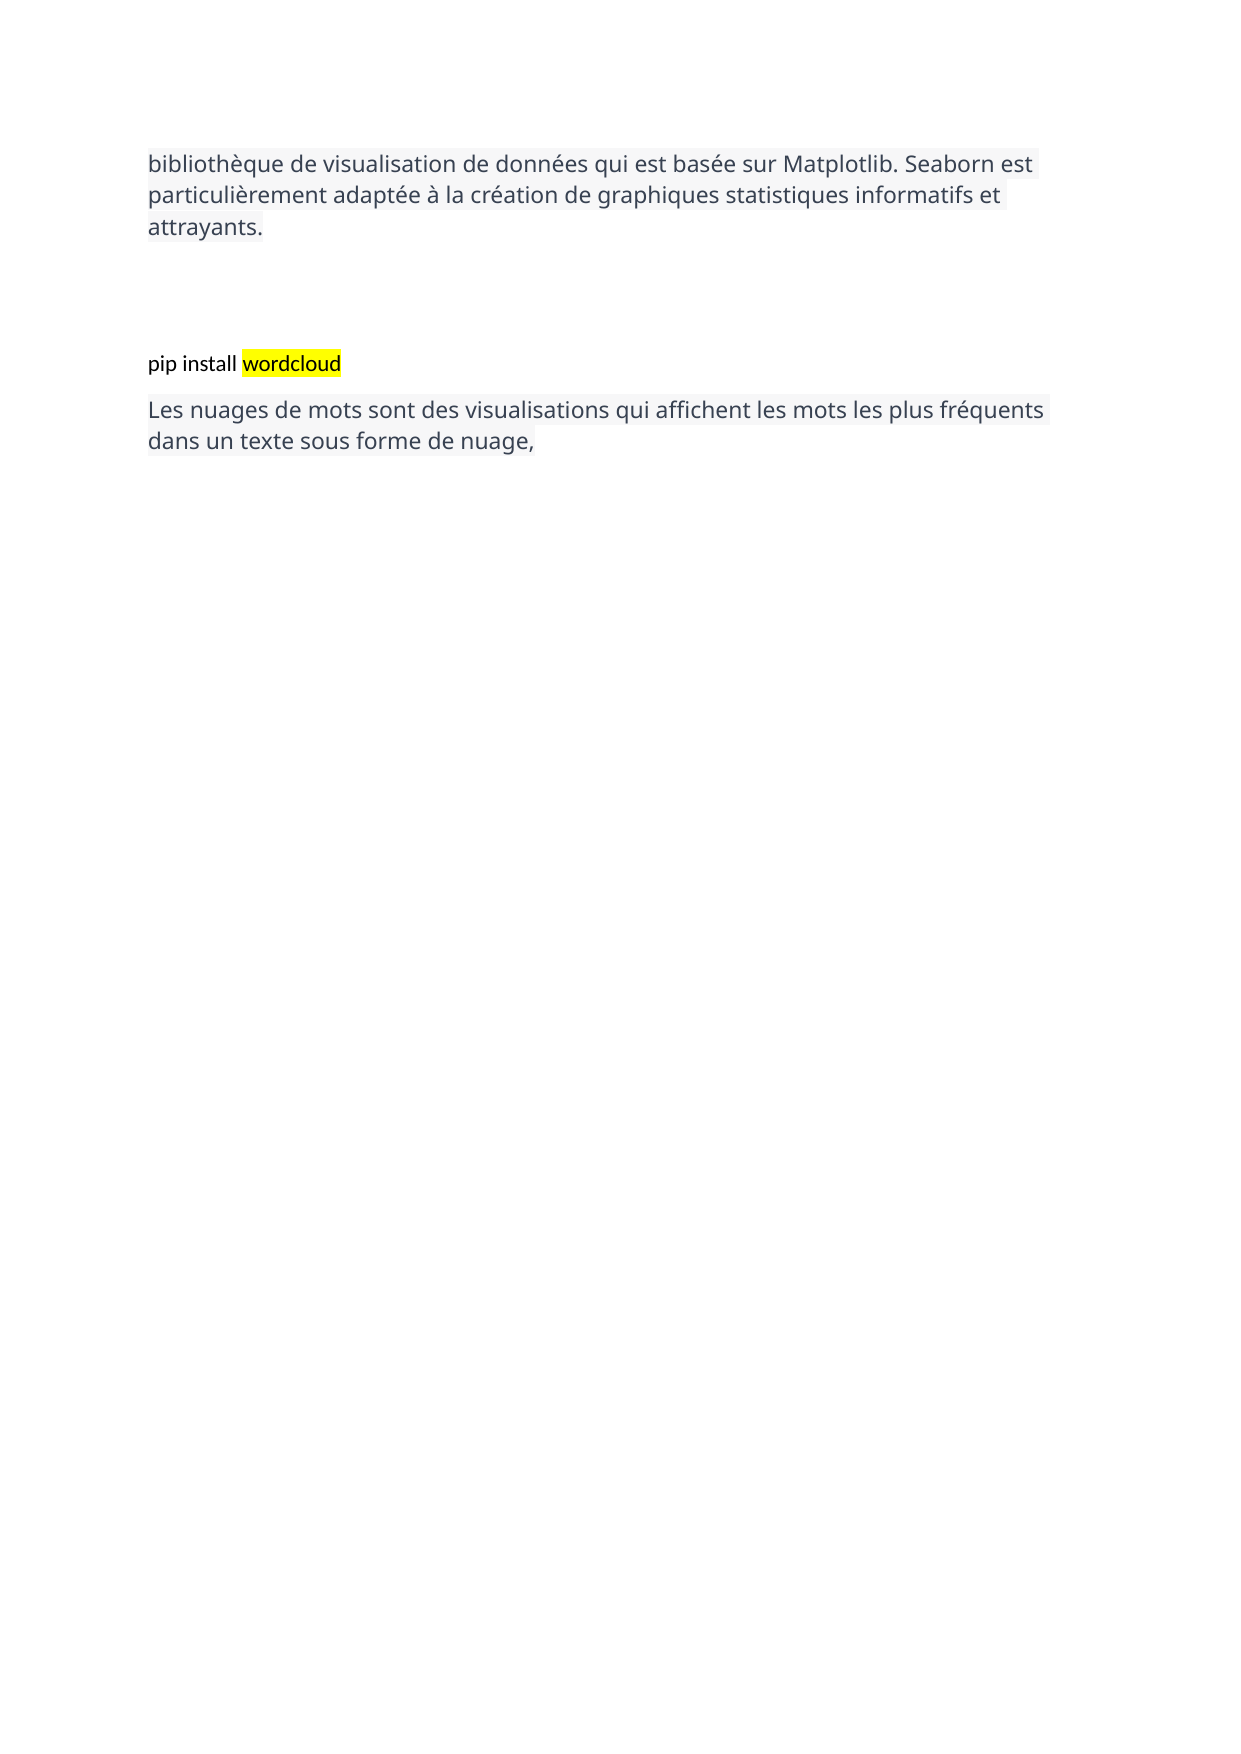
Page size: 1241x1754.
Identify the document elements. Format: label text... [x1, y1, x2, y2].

text pip install wordcloud [148, 349, 1093, 377]
text Les nuages de mots sont des visualisations qui affichent les mots les plus fréquents dans un texte sous forme de nuage, [148, 394, 1093, 456]
text bibliothèque de visualisation de données qui est basée sur Matplotlib. Seaborn est particulièrement adaptée à la création de graphiques statistiques informatifs et attrayants. [148, 148, 1093, 242]
